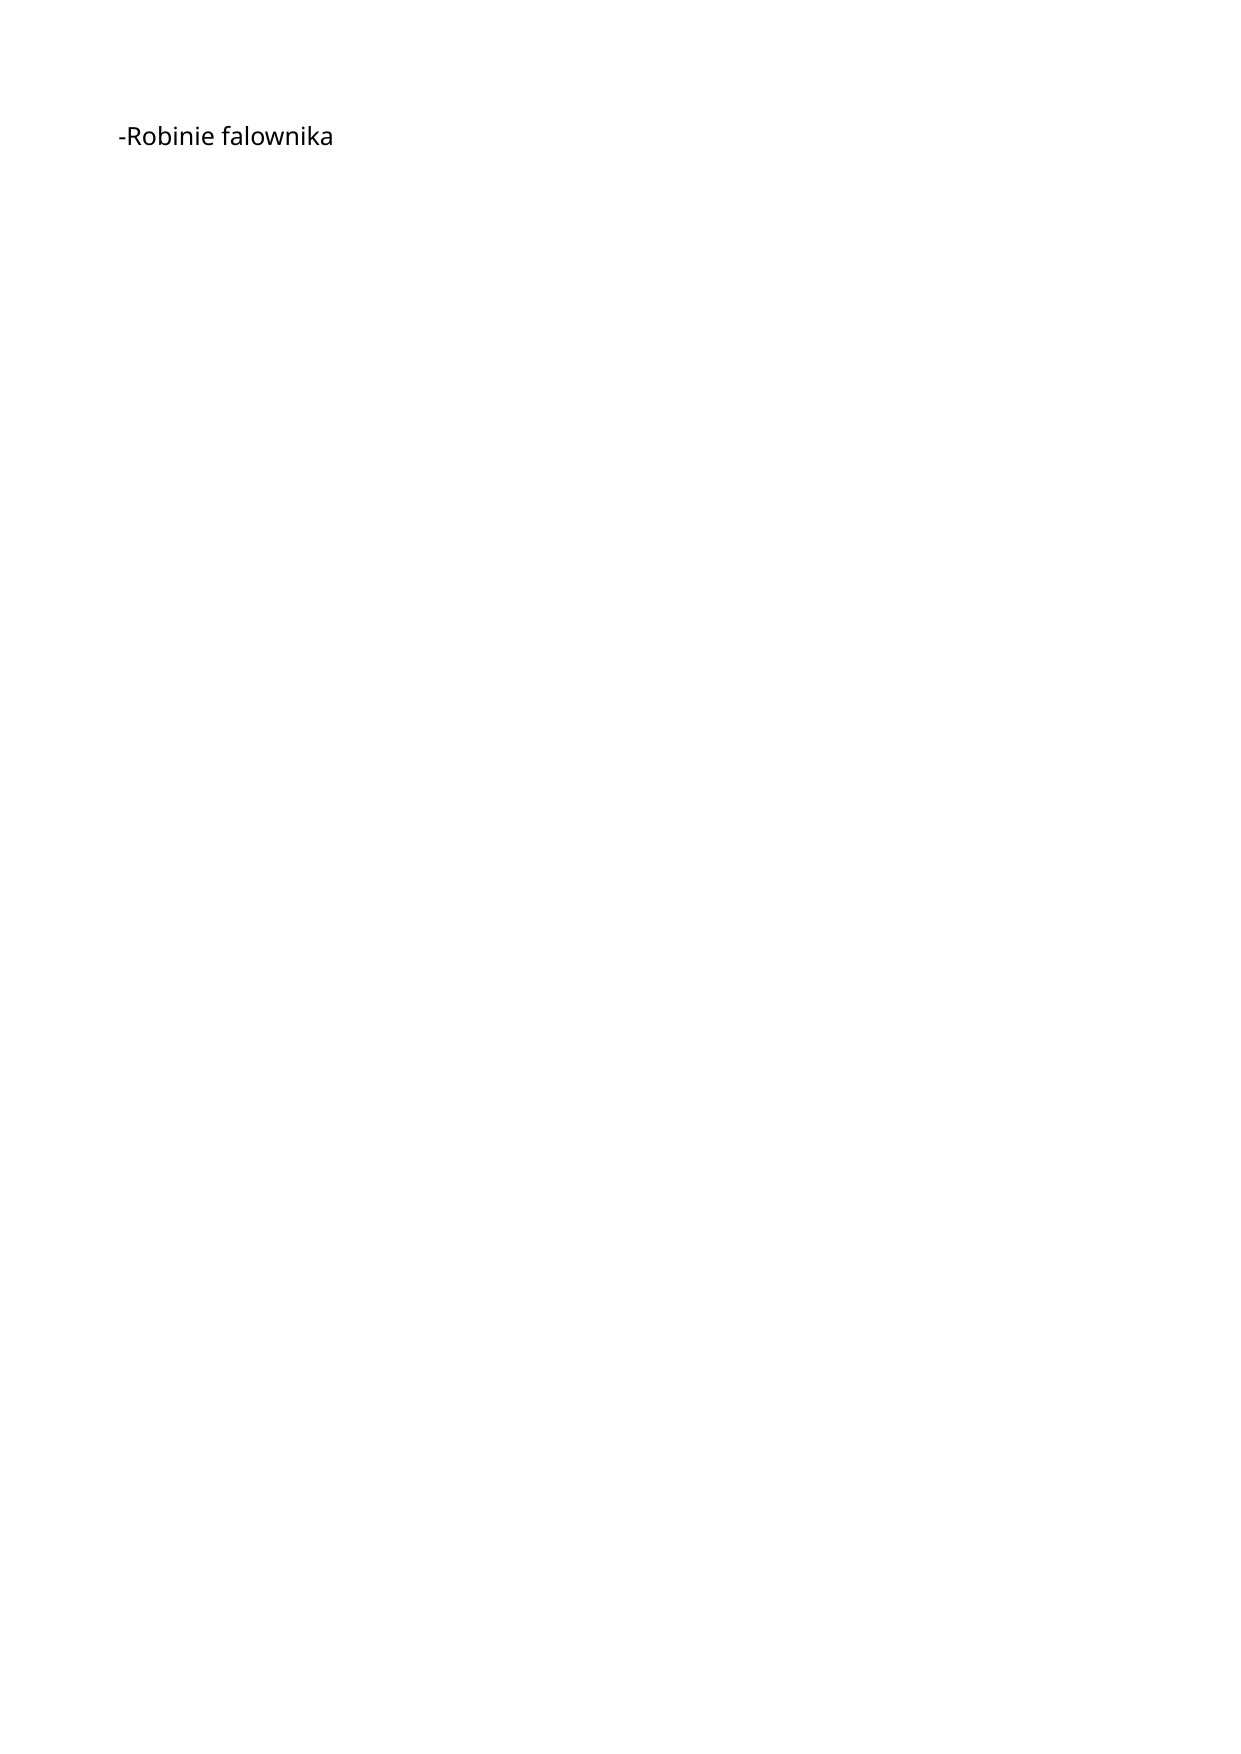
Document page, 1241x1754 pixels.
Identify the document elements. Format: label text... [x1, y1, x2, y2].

text -Robinie falownika [118, 118, 1122, 152]
